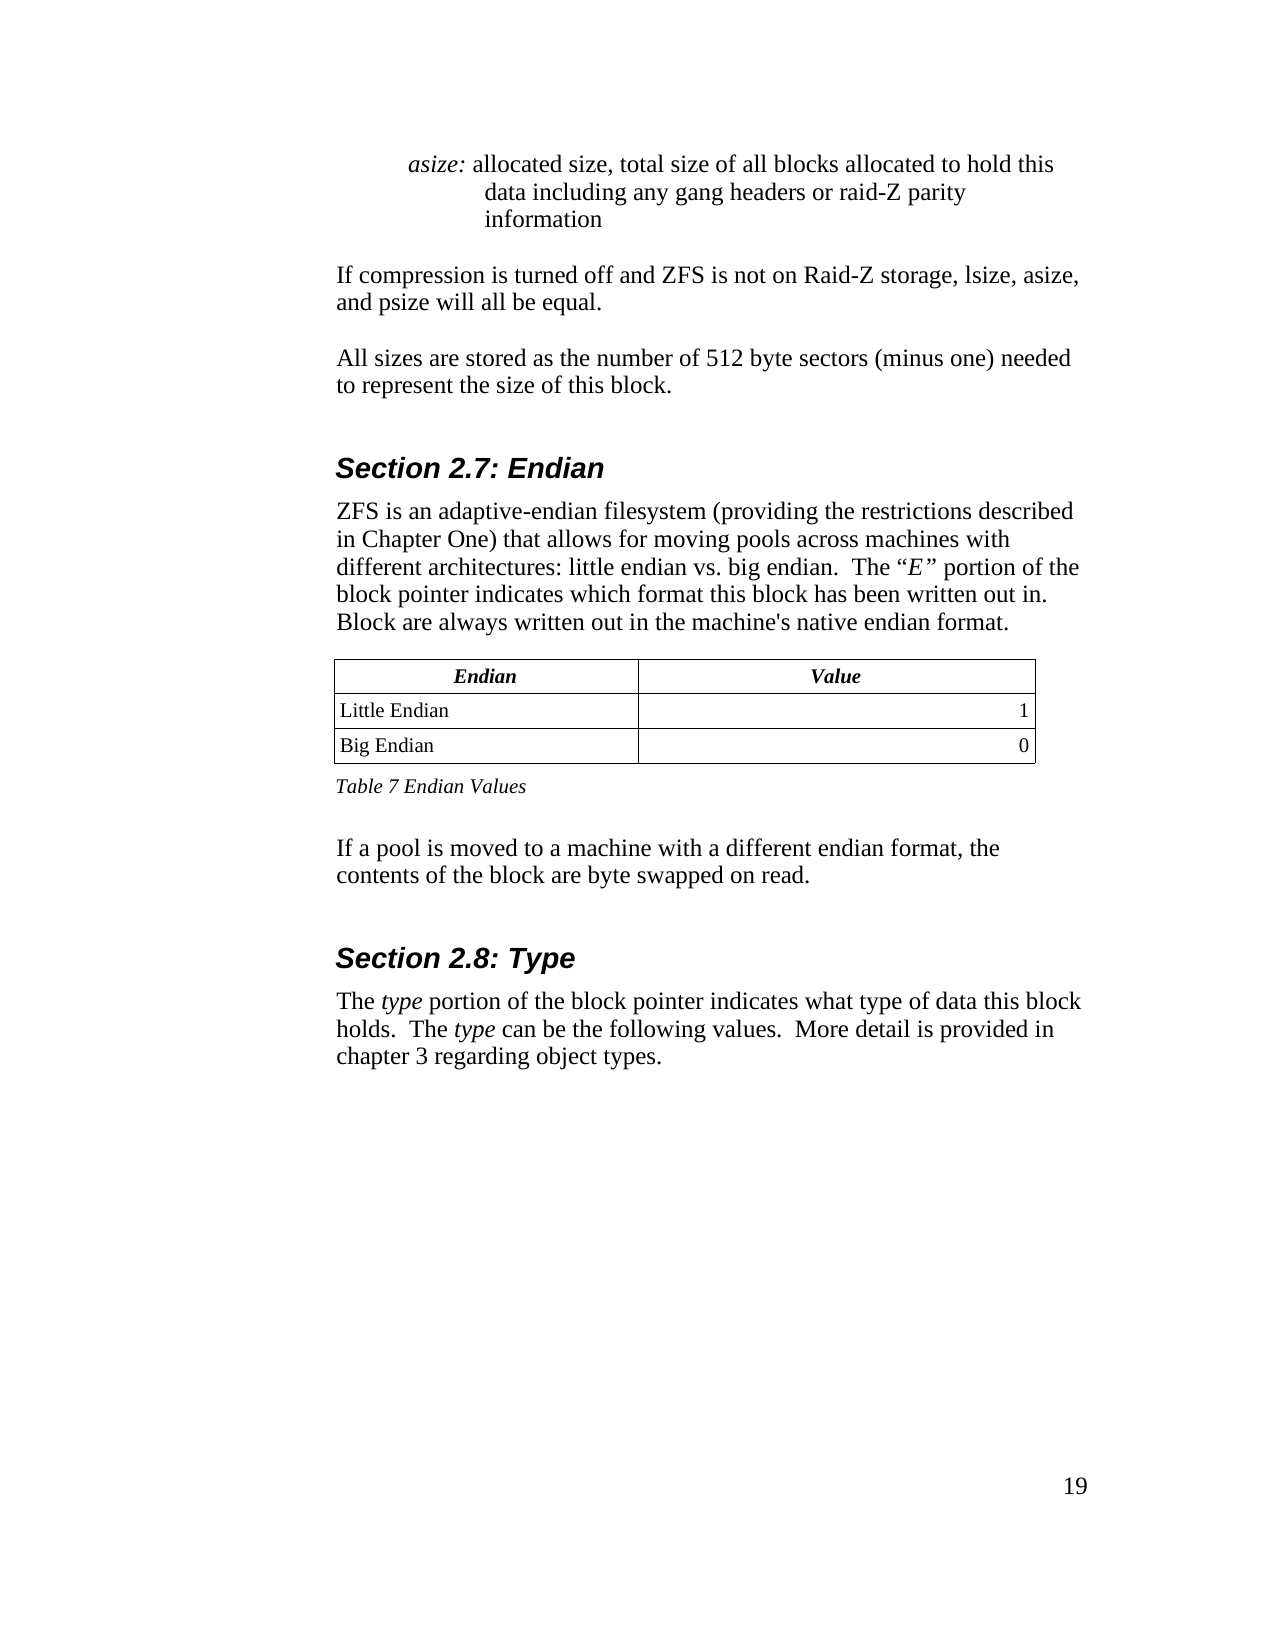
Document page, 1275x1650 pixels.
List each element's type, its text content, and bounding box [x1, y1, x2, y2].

text Table 7 Endian Values [187, 775, 1087, 798]
table_cell 0 [639, 729, 1035, 763]
subtitle Section 2.8: Type [187, 942, 1087, 974]
text ZFS is an adaptive-endian filesystem (providing the restrictions described in Chapter One) that allows for moving pools across machines with different architectures: little endian vs. big endian. The “E” portion of the block pointer indicates which format this block has been written out in. Block are always written out in the machine's native endian format. [336, 497, 1087, 636]
text If compression is turned off and ZFS is not on Raid-Z storage, lsize, asize, and psize will all be equal. [336, 261, 1087, 316]
text All sizes are stored as the number of 512 byte sectors (minus one) needed to represent the size of this block. [336, 344, 1087, 399]
subtitle Section 2.7: Endian [187, 452, 1087, 485]
table_cell Little Endian [335, 694, 638, 728]
table_header Value [639, 660, 1035, 693]
text The type portion of the block pointer indicates what type of data this block holds. The type can be the following values. More detail is provided in chapter 3 regarding object types. [336, 987, 1087, 1070]
table_header Endian [335, 660, 638, 693]
text asize: allocated size, total size of all blocks allocated to hold this data including any gang headers or raid-Z parity information [408, 150, 1087, 233]
table_cell 1 [639, 694, 1035, 728]
text If a pool is moved to a machine with a different endian format, the contents of the block are byte swapped on read. [336, 834, 1087, 889]
table_cell Big Endian [335, 729, 638, 763]
